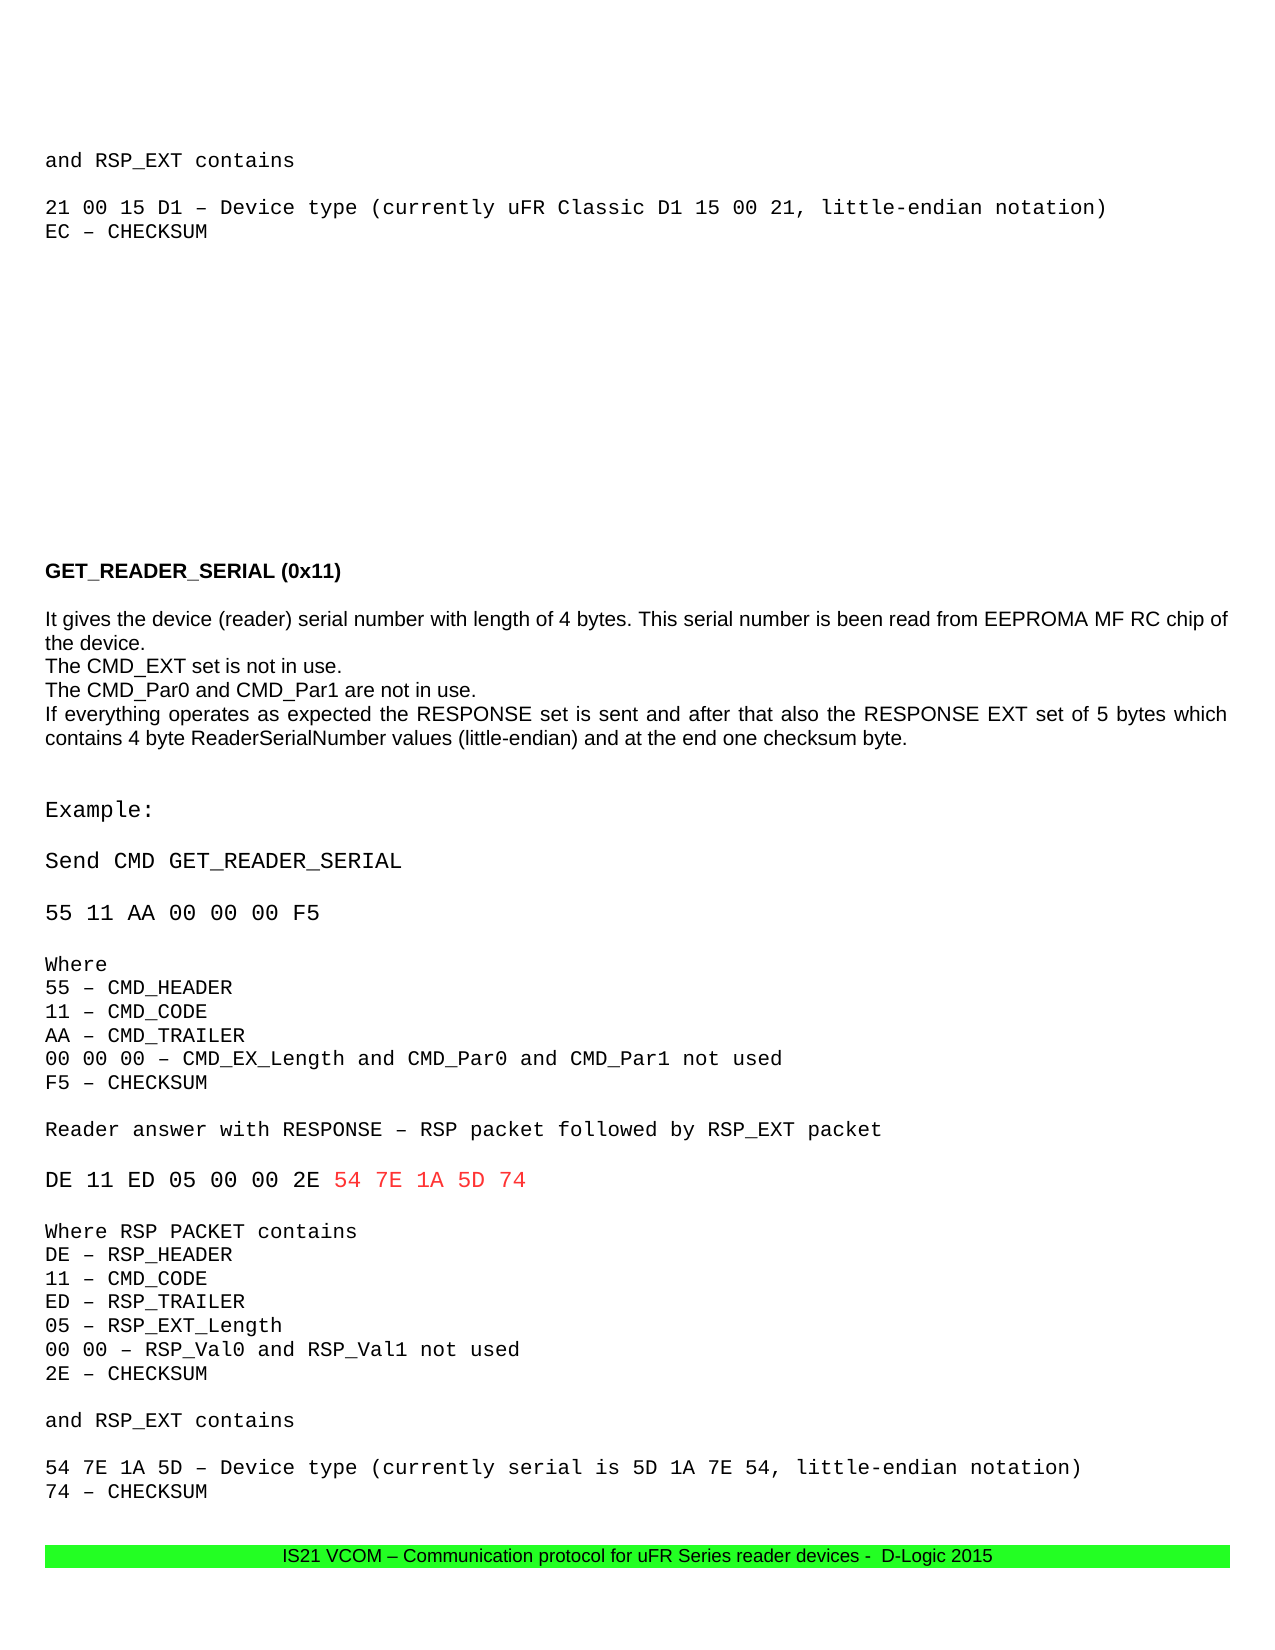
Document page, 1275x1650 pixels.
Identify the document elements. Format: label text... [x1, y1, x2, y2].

text 21 00 15 D1 – Device type (currently uFR Classic D1 15 00 21, little-endian notation) [45, 197, 1230, 221]
text The CMD_Par0 and CMD_Par1 are not in use. [45, 678, 1230, 702]
text EC – CHECKSUM [45, 221, 1230, 244]
text The CMD_EXT set is not in use. [45, 654, 1230, 678]
text GET_READER_SERIAL (0x11) [45, 558, 1230, 582]
text F5 – CHECKSUM [45, 1072, 1230, 1096]
text DE 11 ED 05 00 00 2E 54 7E 1A 5D 74 [45, 1169, 1230, 1195]
text and RSP_EXT contains [45, 150, 1230, 174]
text Where RSP PACKET contains [45, 1221, 1230, 1244]
text 00 00 00 – CMD_EX_Length and CMD_Par0 and CMD_Par1 not used [45, 1048, 1230, 1072]
text ED – RSP_TRAILER [45, 1292, 1230, 1315]
text 11 – CMD_CODE [45, 1001, 1230, 1024]
text 54 7E 1A 5D – Device type (currently serial is 5D 1A 7E 54, little-endian notation) [45, 1457, 1230, 1481]
text 05 – RSP_EXT_Length [45, 1315, 1230, 1339]
text Example: [45, 798, 1230, 824]
text It gives the device (reader) serial number with length of 4 bytes. This serial number is been read from EEPROMA MF RC chip of the device. [45, 606, 1230, 654]
text Where [45, 954, 1230, 977]
text and RSP_EXT contains [45, 1410, 1230, 1433]
text 74 – CHECKSUM [45, 1481, 1230, 1504]
text 2E – CHECKSUM [45, 1362, 1230, 1386]
text DE – RSP_HEADER [45, 1244, 1230, 1268]
text 55 11 AA 00 00 00 F5 [45, 902, 1230, 928]
text 00 00 – RSP_Val0 and RSP_Val1 not used [45, 1339, 1230, 1362]
text Reader answer with RESPONSE – RSP packet followed by RSP_EXT packet [45, 1119, 1230, 1143]
text 11 – CMD_CODE [45, 1268, 1230, 1292]
text If everything operates as expected the RESPONSE set is sent and after that also the RESPONSE EXT set of 5 bytes which contains 4 byte ReaderSerialNumber values (little-endian) and at the end one checksum byte. [45, 702, 1230, 750]
text 55 – CMD_HEADER [45, 977, 1230, 1001]
text Send CMD GET_READER_SERIAL [45, 850, 1230, 876]
text AA – CMD_TRAILER [45, 1024, 1230, 1048]
